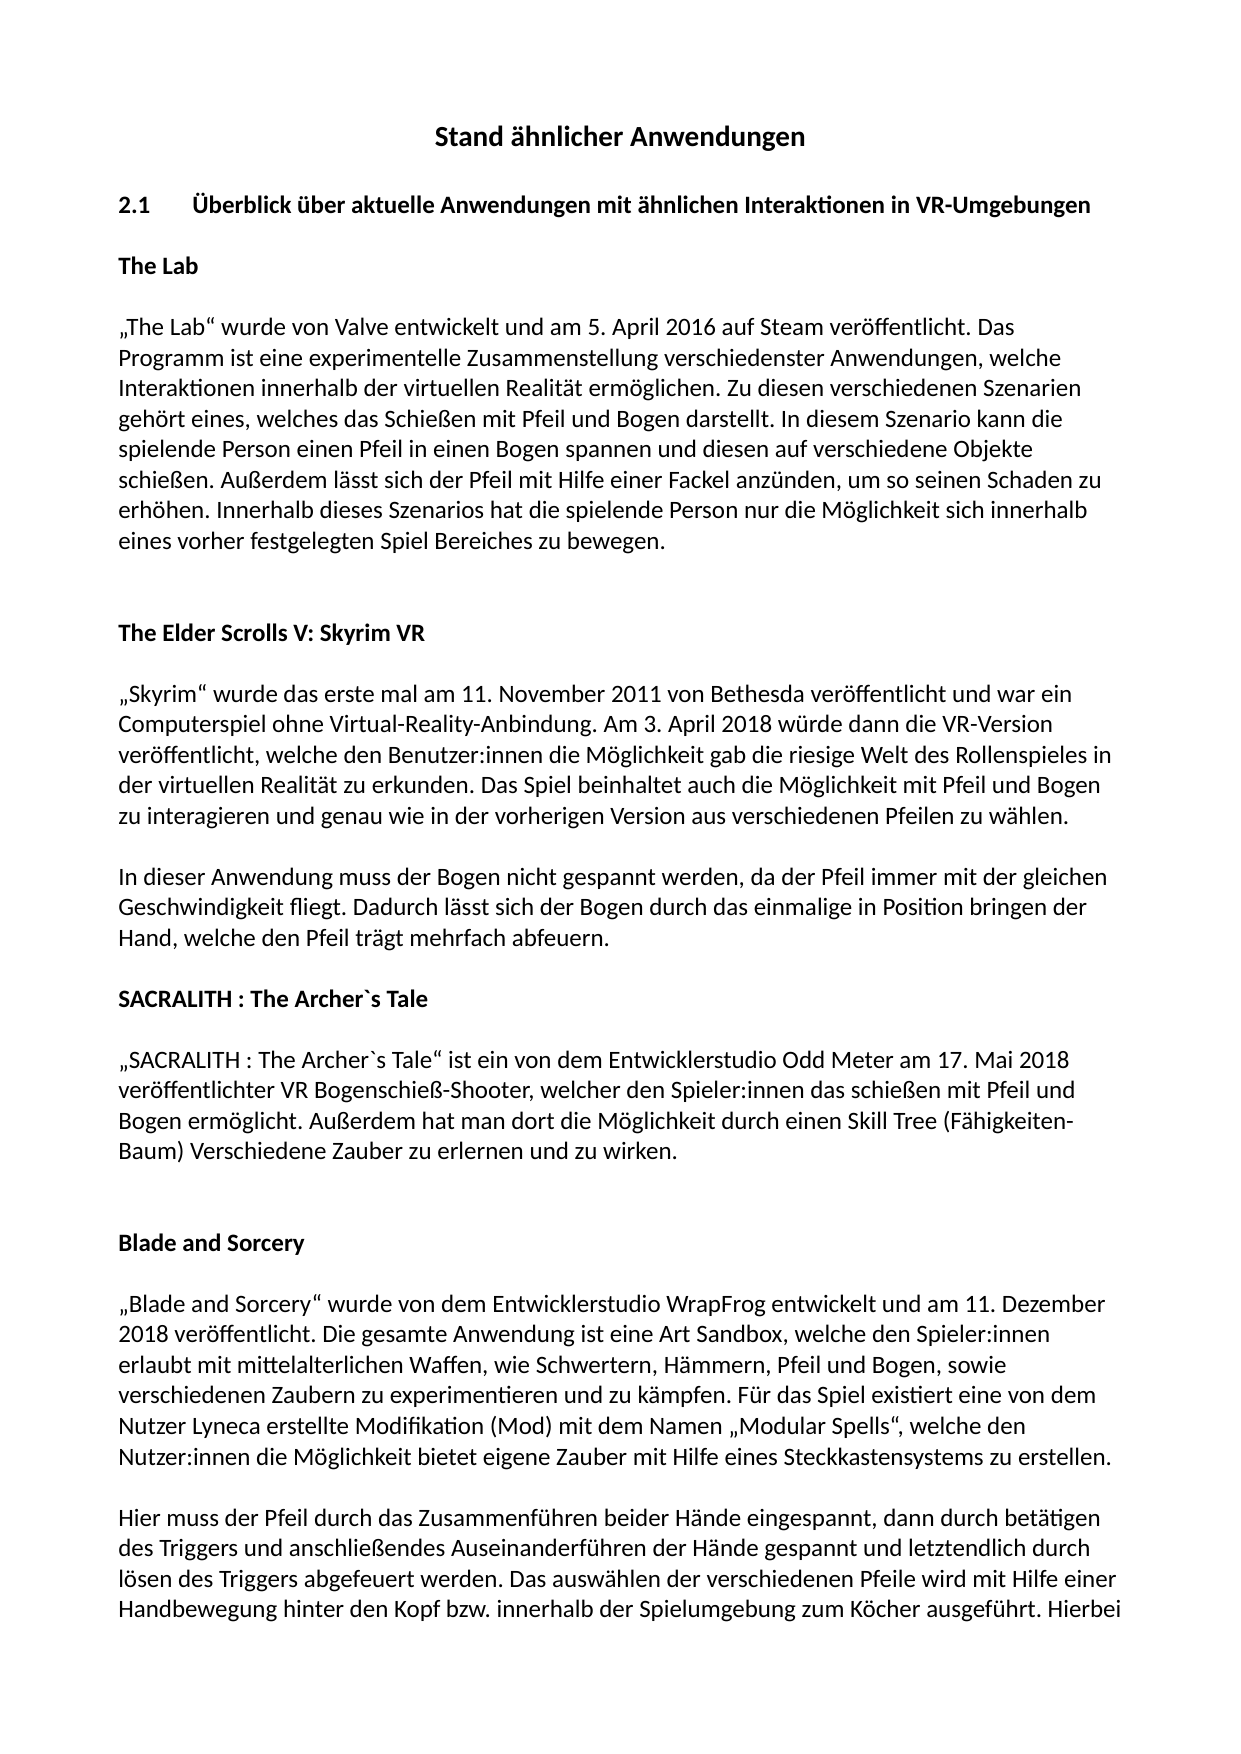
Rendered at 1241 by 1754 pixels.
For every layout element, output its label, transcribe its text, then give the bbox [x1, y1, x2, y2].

text The Lab [118, 220, 1122, 281]
text „Skyrim“ wurde das erste mal am 11. November 2011 von Bethesda veröffentlicht und war ein Computerspiel ohne Virtual-Reality-Anbindung. Am 3. April 2018 würde dann die VR-Version veröffentlicht, welche den Benutzer:innen die Möglichkeit gab die riesige Welt des Rollenspieles in der virtuellen Realität zu erkunden. Das Spiel beinhaltet auch die Möglichkeit mit Pfeil und Bogen zu interagieren und genau wie in der vorherigen Version aus verschiedenen Pfeilen zu wählen. [118, 678, 1122, 830]
text 2.1 Überblick über aktuelle Anwendungen mit ähnlichen Interaktionen in VR-Umgebungen [118, 189, 1122, 220]
text Blade and Sorcery [118, 1227, 1122, 1258]
text „Blade and Sorcery“ wurde von dem Entwicklerstudio WrapFrog entwickelt und am 11. Dezember 2018 veröffentlicht. Die gesamte Anwendung ist eine Art Sandbox, welche den Spieler:innen erlaubt mit mittelalterlichen Waffen, wie Schwertern, Hämmern, Pfeil und Bogen, sowie verschiedenen Zaubern zu experimentieren und zu kämpfen. Für das Spiel existiert eine von dem Nutzer Lyneca erstellte Modifikation (Mod) mit dem Namen „Modular Spells“, welche den Nutzer:innen die Möglichkeit bietet eigene Zauber mit Hilfe eines Steckkastensystems zu erstellen. Hier muss der Pfeil durch das Zusammenführen beider Hände eingespannt, dann durch betätigen des Triggers und anschließendes Auseinanderführen der Hände gespannt und letztendlich durch lösen des Triggers abgefeuert werden. Das auswählen der verschiedenen Pfeile wird mit Hilfe einer Handbewegung hinter den Kopf bzw. innerhalb der Spielumgebung zum Köcher ausgeführt. Hierbei [118, 1288, 1122, 1624]
text „The Lab“ wurde von Valve entwickelt und am 5. April 2016 auf Steam veröffentlicht. Das Programm ist eine experimentelle Zusammenstellung verschiedenster Anwendungen, welche Interaktionen innerhalb der virtuellen Realität ermöglichen. Zu diesen verschiedenen Szenarien gehört eines, welches das Schießen mit Pfeil und Bogen darstellt. In diesem Szenario kann die spielende Person einen Pfeil in einen Bogen spannen und diesen auf verschiedene Objekte schießen. Außerdem lässt sich der Pfeil mit Hilfe einer Fackel anzünden, um so seinen Schaden zu erhöhen. Innerhalb dieses Szenarios hat die spielende Person nur die Möglichkeit sich innerhalb eines vorher festgelegten Spiel Bereiches zu bewegen. [118, 311, 1122, 556]
text The Elder Scrolls V: Skyrim VR [118, 617, 1122, 647]
text In dieser Anwendung muss der Bogen nicht gespannt werden, da der Pfeil immer mit der gleichen Geschwindigkeit fliegt. Dadurch lässt sich der Bogen durch das einmalige in Position bringen der Hand, welche den Pfeil trägt mehrfach abfeuern. [118, 861, 1122, 952]
text SACRALITH : The Archer`s Tale [118, 983, 1122, 1013]
text „SACRALITH : The Archer`s Tale“ ist ein von dem Entwicklerstudio Odd Meter am 17. Mai 2018 veröffentlichter VR Bogenschieß-Shooter, welcher den Spieler:innen das schießen mit Pfeil und Bogen ermöglicht. Außerdem hat man dort die Möglichkeit durch einen Skill Tree (Fähigkeiten-Baum) Verschiedene Zauber zu erlernen und zu wirken. [118, 1044, 1122, 1166]
text Stand ähnlicher Anwendungen [118, 118, 1122, 154]
